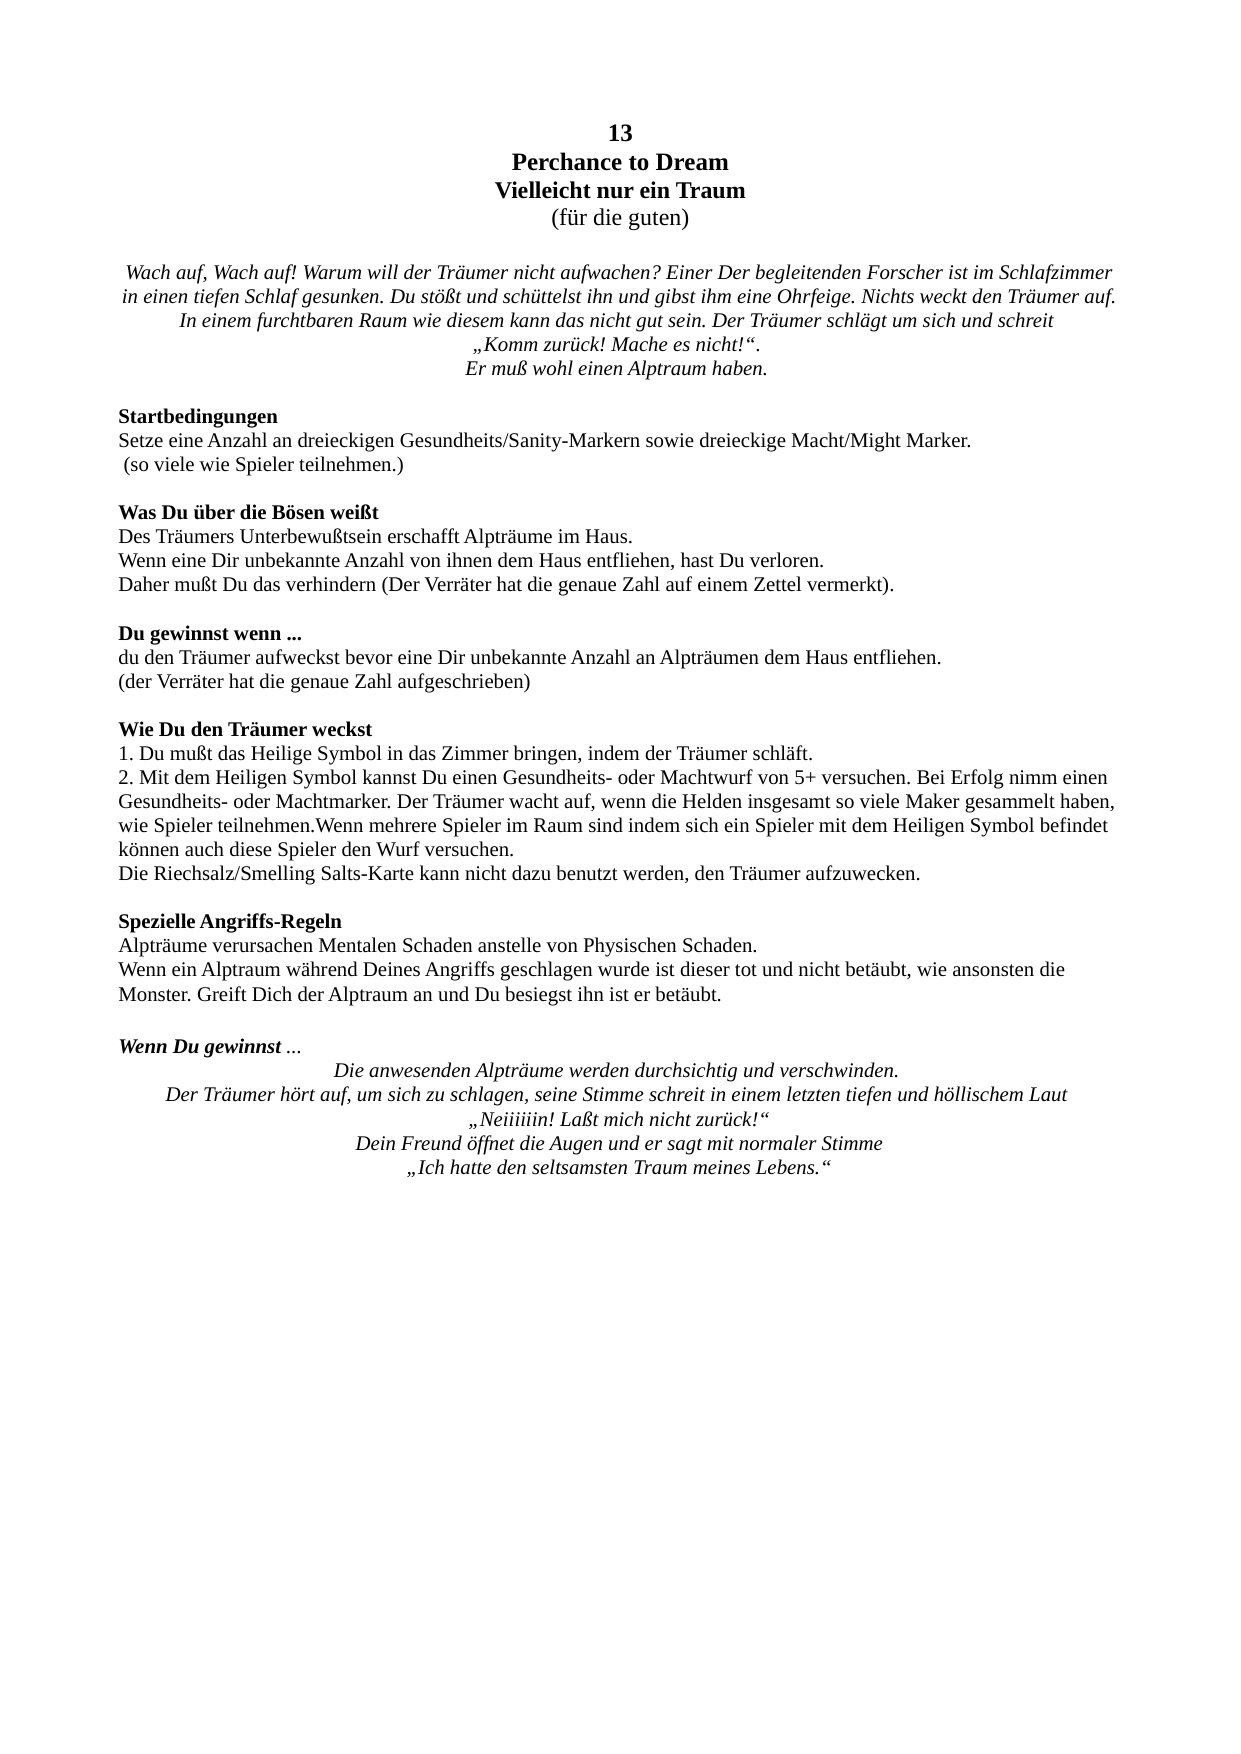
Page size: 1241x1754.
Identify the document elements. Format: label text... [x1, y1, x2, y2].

subtitle Was Du über die Bösen weißt [118, 500, 1122, 524]
text (der Verräter hat die genaue Zahl aufgeschrieben) [118, 669, 1122, 693]
text Die anwesenden Alpträume werden durchsichtig und verschwinden. [118, 1058, 1122, 1082]
text (so viele wie Spieler teilnehmen.) [118, 452, 1122, 476]
text Daher mußt Du das verhindern (Der Verräter hat die genaue Zahl auf einem Zettel vermerkt). [118, 572, 1122, 596]
text Wach auf, Wach auf! Warum will der Träumer nicht aufwachen? Einer Der begleitenden Forscher ist im Schlafzimmer in einen tiefen Schlaf gesunken. Du stößt und schüttelst ihn und gibst ihm eine Ohrfeige. Nichts weckt den Träumer auf. In einem furchtbaren Raum wie diesem kann das nicht gut sein. Der Träumer schlägt um sich und schreit [118, 259, 1122, 332]
text Du gewinnst wenn ... [118, 621, 1122, 644]
text „Komm zurück! Mache es nicht!“. [118, 332, 1122, 356]
subtitle (für die guten) [118, 203, 1122, 231]
text „Neiiiiiin! Laßt mich nicht zurück!“ [118, 1106, 1122, 1131]
text Er muß wohl einen Alptraum haben. [118, 356, 1122, 380]
text Perchance to Dream [118, 147, 1122, 176]
text du den Träumer aufweckst bevor eine Dir unbekannte Anzahl an Alpträumen dem Haus entfliehen. [118, 644, 1122, 669]
subtitle Spezielle Angriffs-Regeln [118, 909, 1122, 933]
text 2. Mit dem Heiligen Symbol kannst Du einen Gesundheits- oder Machtwurf von 5+ versuchen. Bei Erfolg nimm einen Gesundheits- oder Machtmarker. Der Träumer wacht auf, wenn die Helden insgesamt so viele Maker gesammelt haben, wie Spieler teilnehmen.Wenn mehrere Spieler im Raum sind indem sich ein Spieler mit dem Heiligen Symbol befindet können auch diese Spieler den Wurf versuchen. [118, 765, 1122, 861]
text Setze eine Anzahl an dreieckigen Gesundheits/Sanity-Markern sowie dreieckige Macht/Might Marker. [118, 428, 1122, 452]
text 13 [118, 118, 1122, 147]
text Der Träumer hört auf, um sich zu schlagen, seine Stimme schreit in einem letzten tiefen und höllischem Laut [118, 1082, 1122, 1106]
text Wenn ein Alptraum während Deines Angriffs geschlagen wurde ist dieser tot und nicht betäubt, wie ansonsten die Monster. Greift Dich der Alptraum an und Du besiegst ihn ist er betäubt. [118, 957, 1122, 1006]
text 1. Du mußt das Heilige Symbol in das Zimmer bringen, indem der Träumer schläft. [118, 741, 1122, 765]
subtitle Vielleicht nur ein Traum [118, 176, 1122, 203]
text Die Riechsalz/Smelling Salts-Karte kann nicht dazu benutzt werden, den Träumer aufzuwecken. [118, 861, 1122, 885]
text „Ich hatte den seltsamsten Traum meines Lebens.“ [118, 1154, 1122, 1179]
text Alpträume verursachen Mentalen Schaden anstelle von Physischen Schaden. [118, 933, 1122, 957]
text Wenn Du gewinnst ... [118, 1034, 1122, 1058]
subtitle Wie Du den Träumer weckst [118, 717, 1122, 741]
text Wenn eine Dir unbekannte Anzahl von ihnen dem Haus entfliehen, hast Du verloren. [118, 548, 1122, 572]
text Des Träumers Unterbewußtsein erschafft Alpträume im Haus. [118, 524, 1122, 548]
subtitle Startbedingungen [118, 404, 1122, 428]
text Dein Freund öffnet die Augen und er sagt mit normaler Stimme [118, 1131, 1122, 1154]
